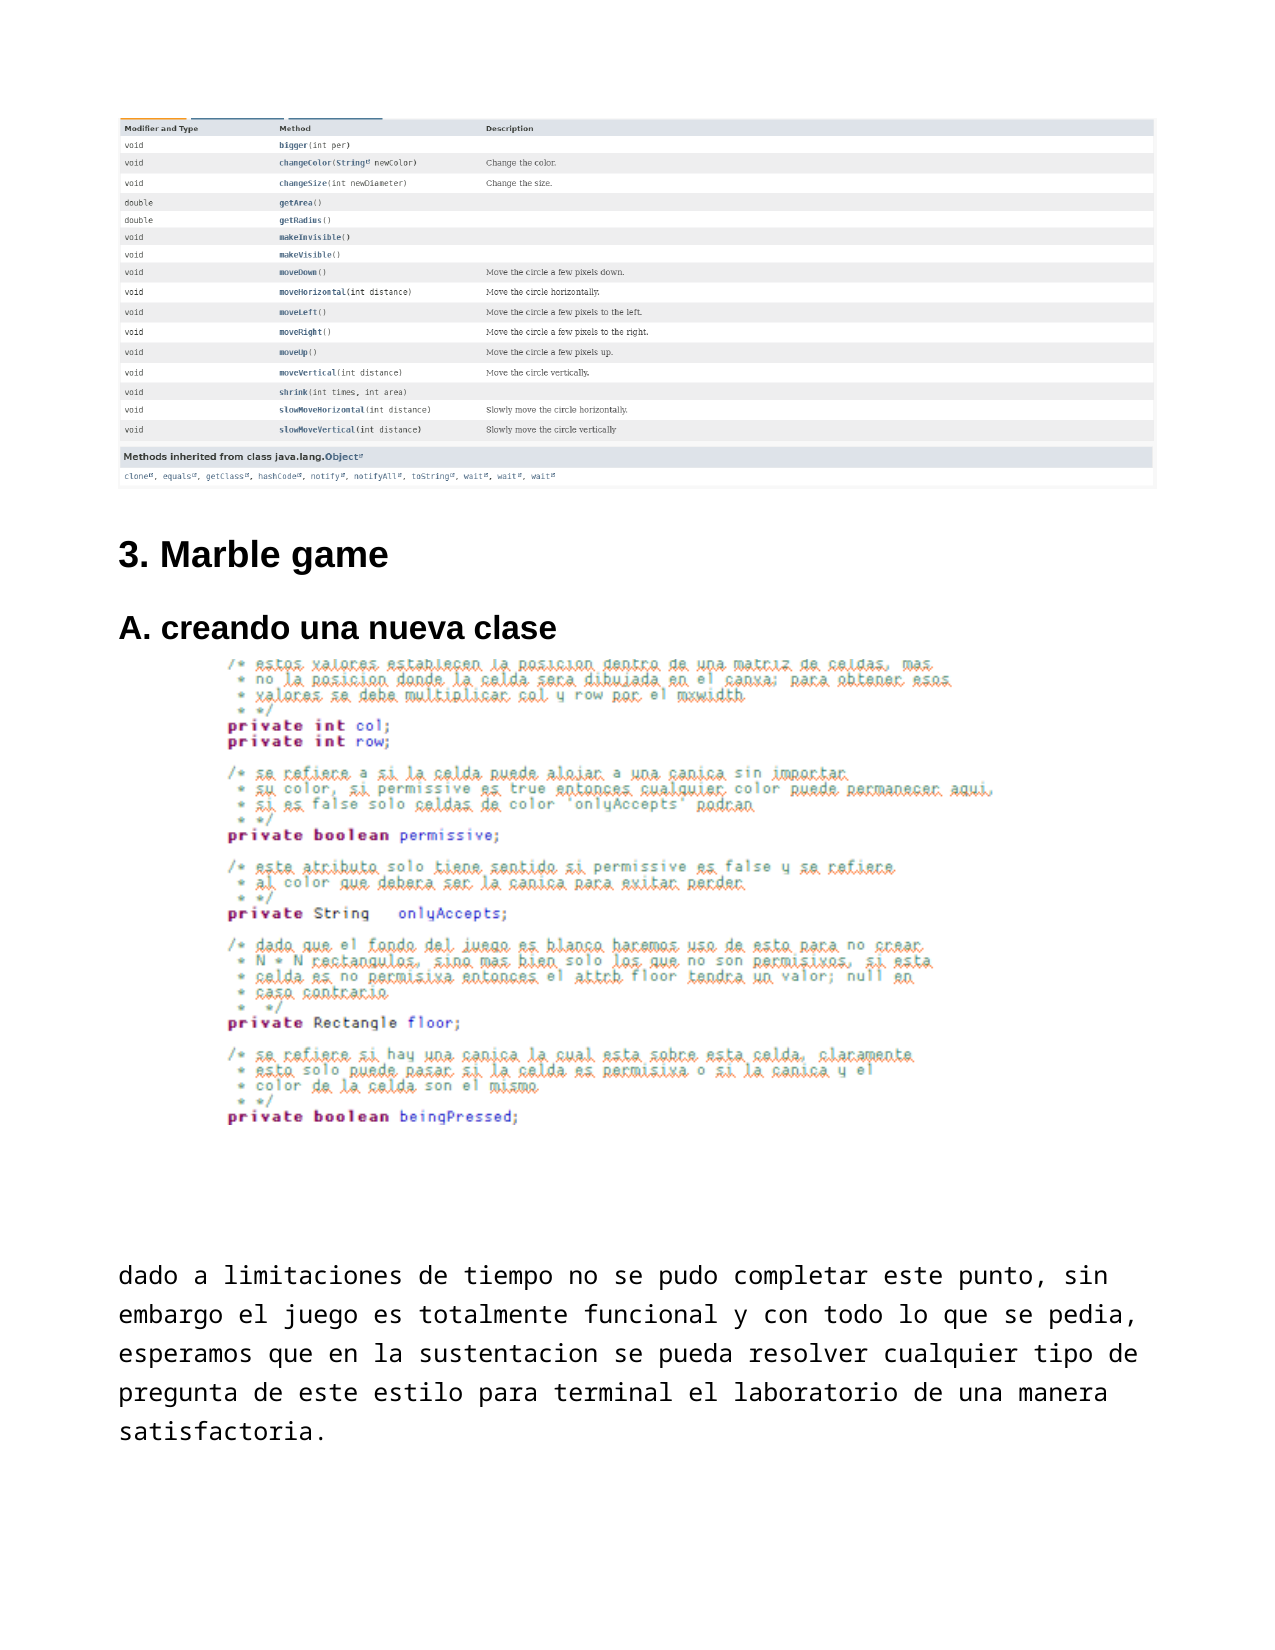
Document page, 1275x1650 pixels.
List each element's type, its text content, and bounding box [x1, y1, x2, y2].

subtitle 3. Marble game [118, 489, 1157, 575]
picture [187, 659, 1088, 1125]
text dado a limitaciones de tiempo no se pudo completar este punto, sin embargo el juego es totalmente funcional y con todo lo que se pedia, esperamos que en la sustentacion se pueda resolver cualquier tipo de pregunta de este estilo para terminal el laboratorio de una manera satisfactoria. [118, 1257, 1157, 1448]
subtitle A. creando una nueva clase [118, 608, 1157, 647]
picture [118, 118, 1157, 489]
